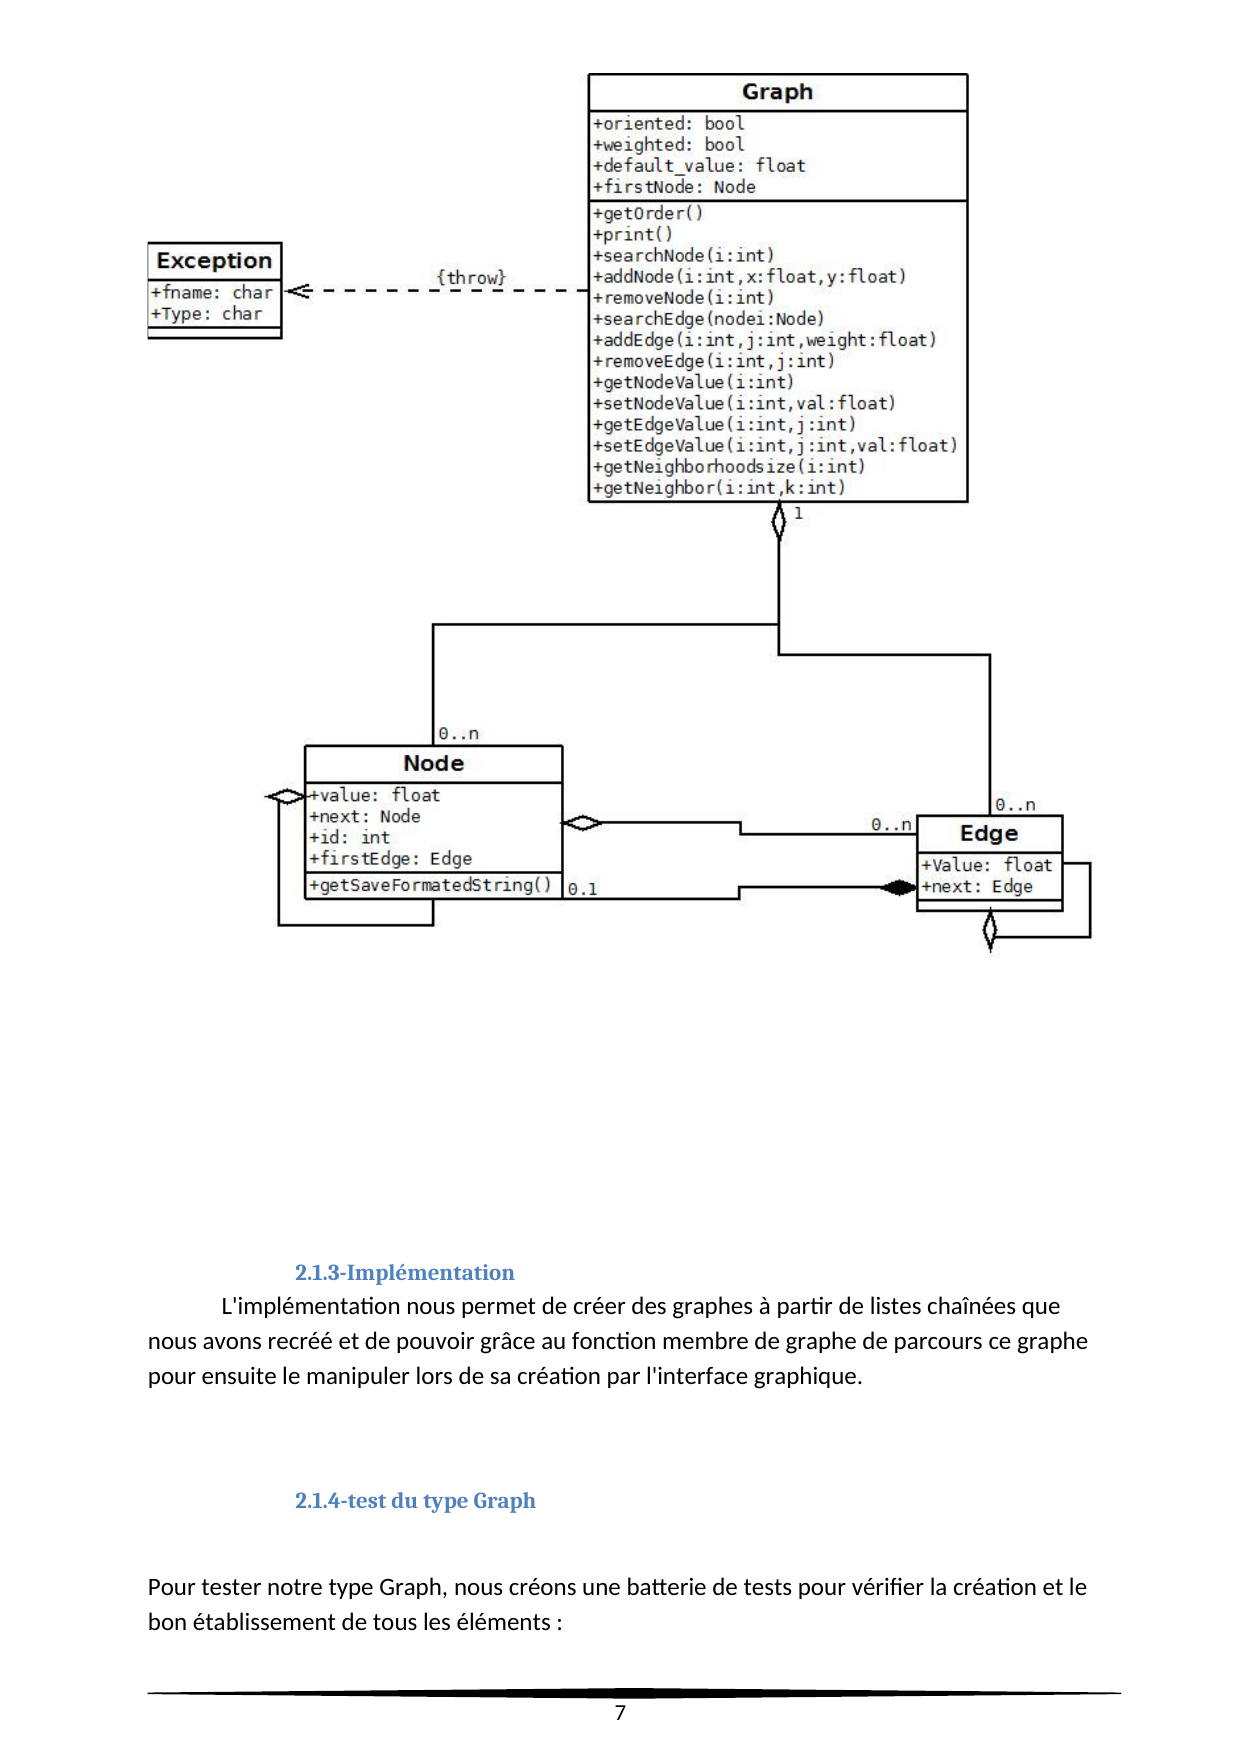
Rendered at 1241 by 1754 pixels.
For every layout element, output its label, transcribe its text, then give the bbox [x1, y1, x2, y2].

subtitle 2.1.3-Implémentation [148, 1260, 1093, 1286]
subtitle 2.1.4-test du type Graph [148, 1488, 1093, 1514]
text Pour tester notre type Graph, nous créons une batterie de tests pour vérifier la création et le bon établissement de tous les éléments : [148, 1571, 1093, 1636]
text L'implémentation nous permet de créer des graphes à partir de listes chaînées que nous avons recréé et de pouvoir grâce au fonction membre de graphe de parcours ce graphe pour ensuite le manipuler lors de sa création par l'interface graphique. [148, 1290, 1093, 1391]
